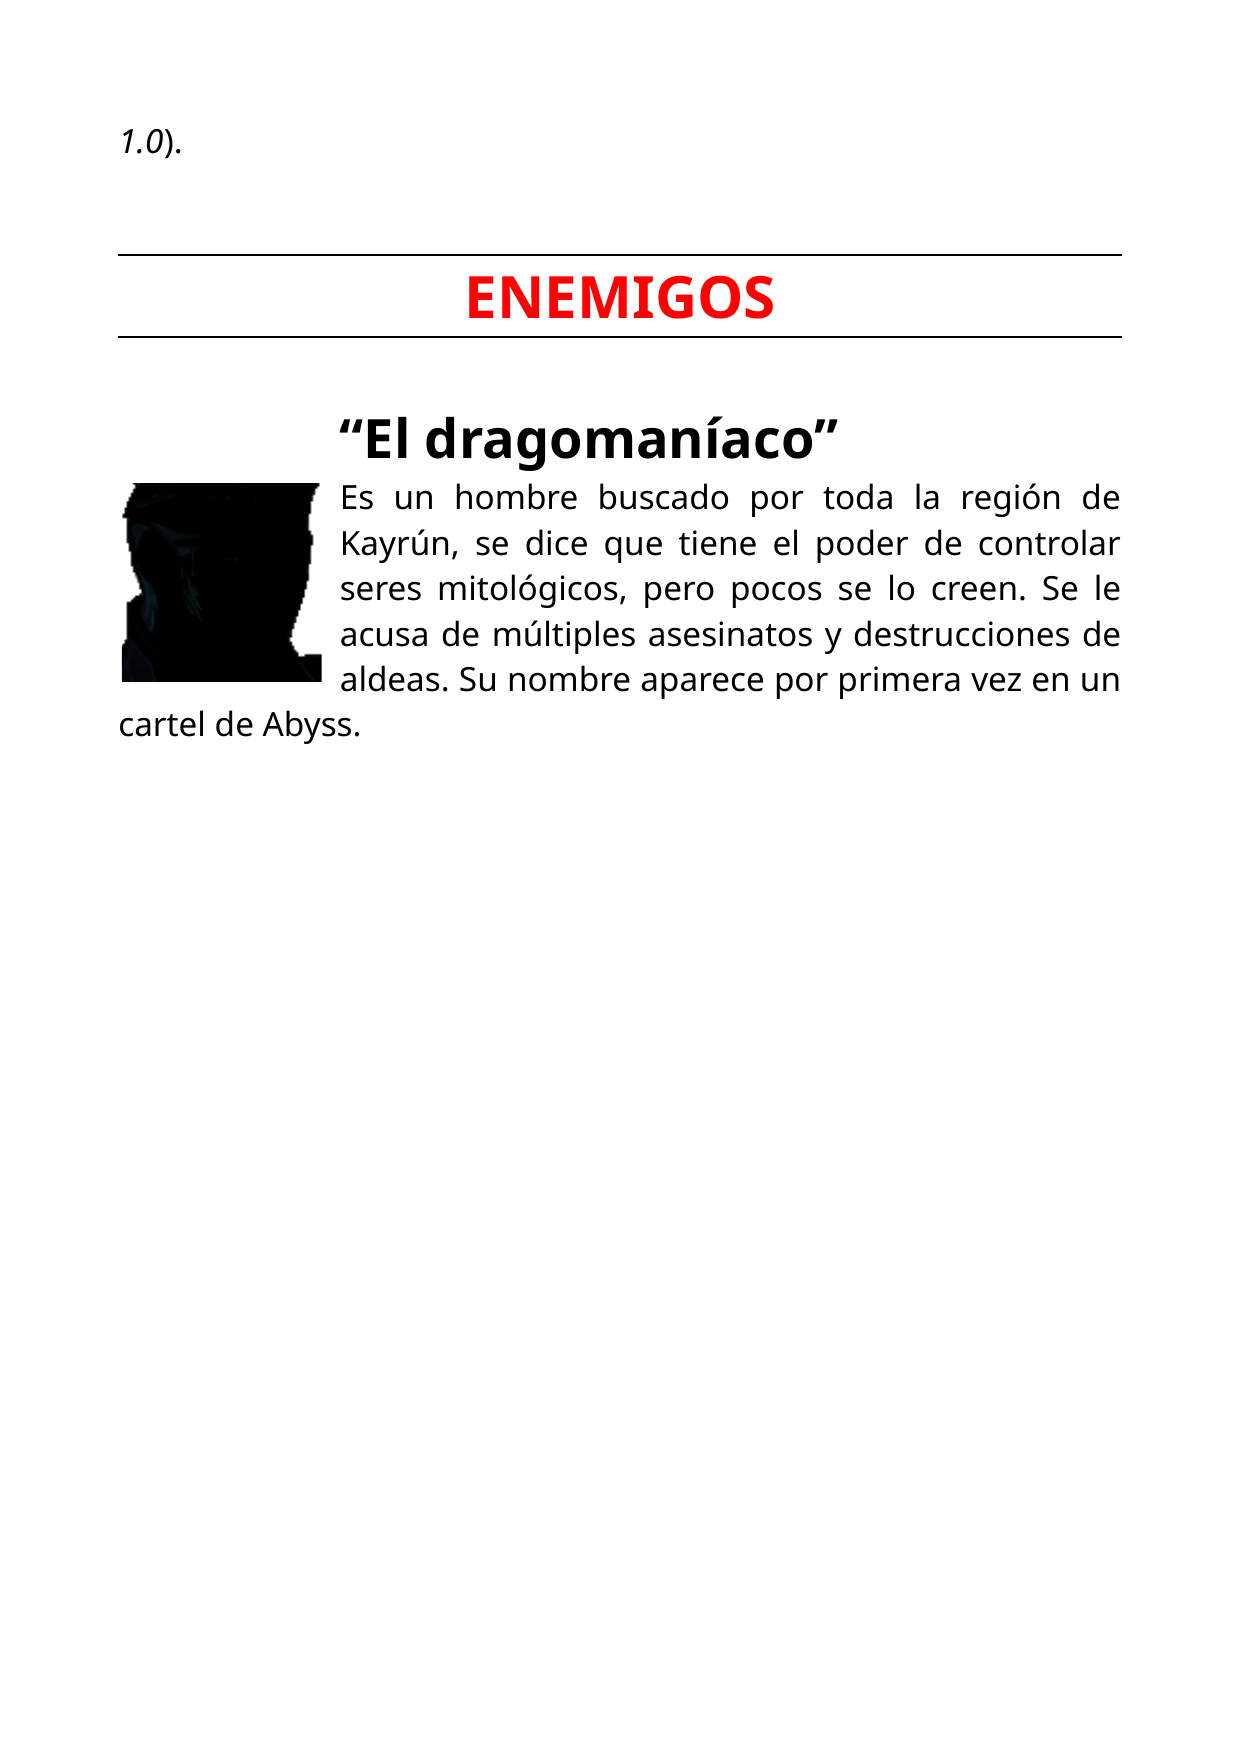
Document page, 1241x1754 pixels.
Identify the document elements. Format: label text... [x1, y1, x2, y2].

picture [121, 483, 322, 682]
text ENEMIGOS [118, 256, 1122, 336]
text Es un hombre buscado por toda la región de Kayrún, se dice que tiene el poder de controlar seres mitológicos, pero pocos se lo creen. Se le acusa de múltiples asesinatos y destrucciones de aldeas. Su nombre aparece por primera vez en un cartel de Abyss. [118, 474, 1122, 747]
text 1.0). [118, 118, 1122, 163]
text “El dragomaníaco” [118, 400, 1122, 474]
